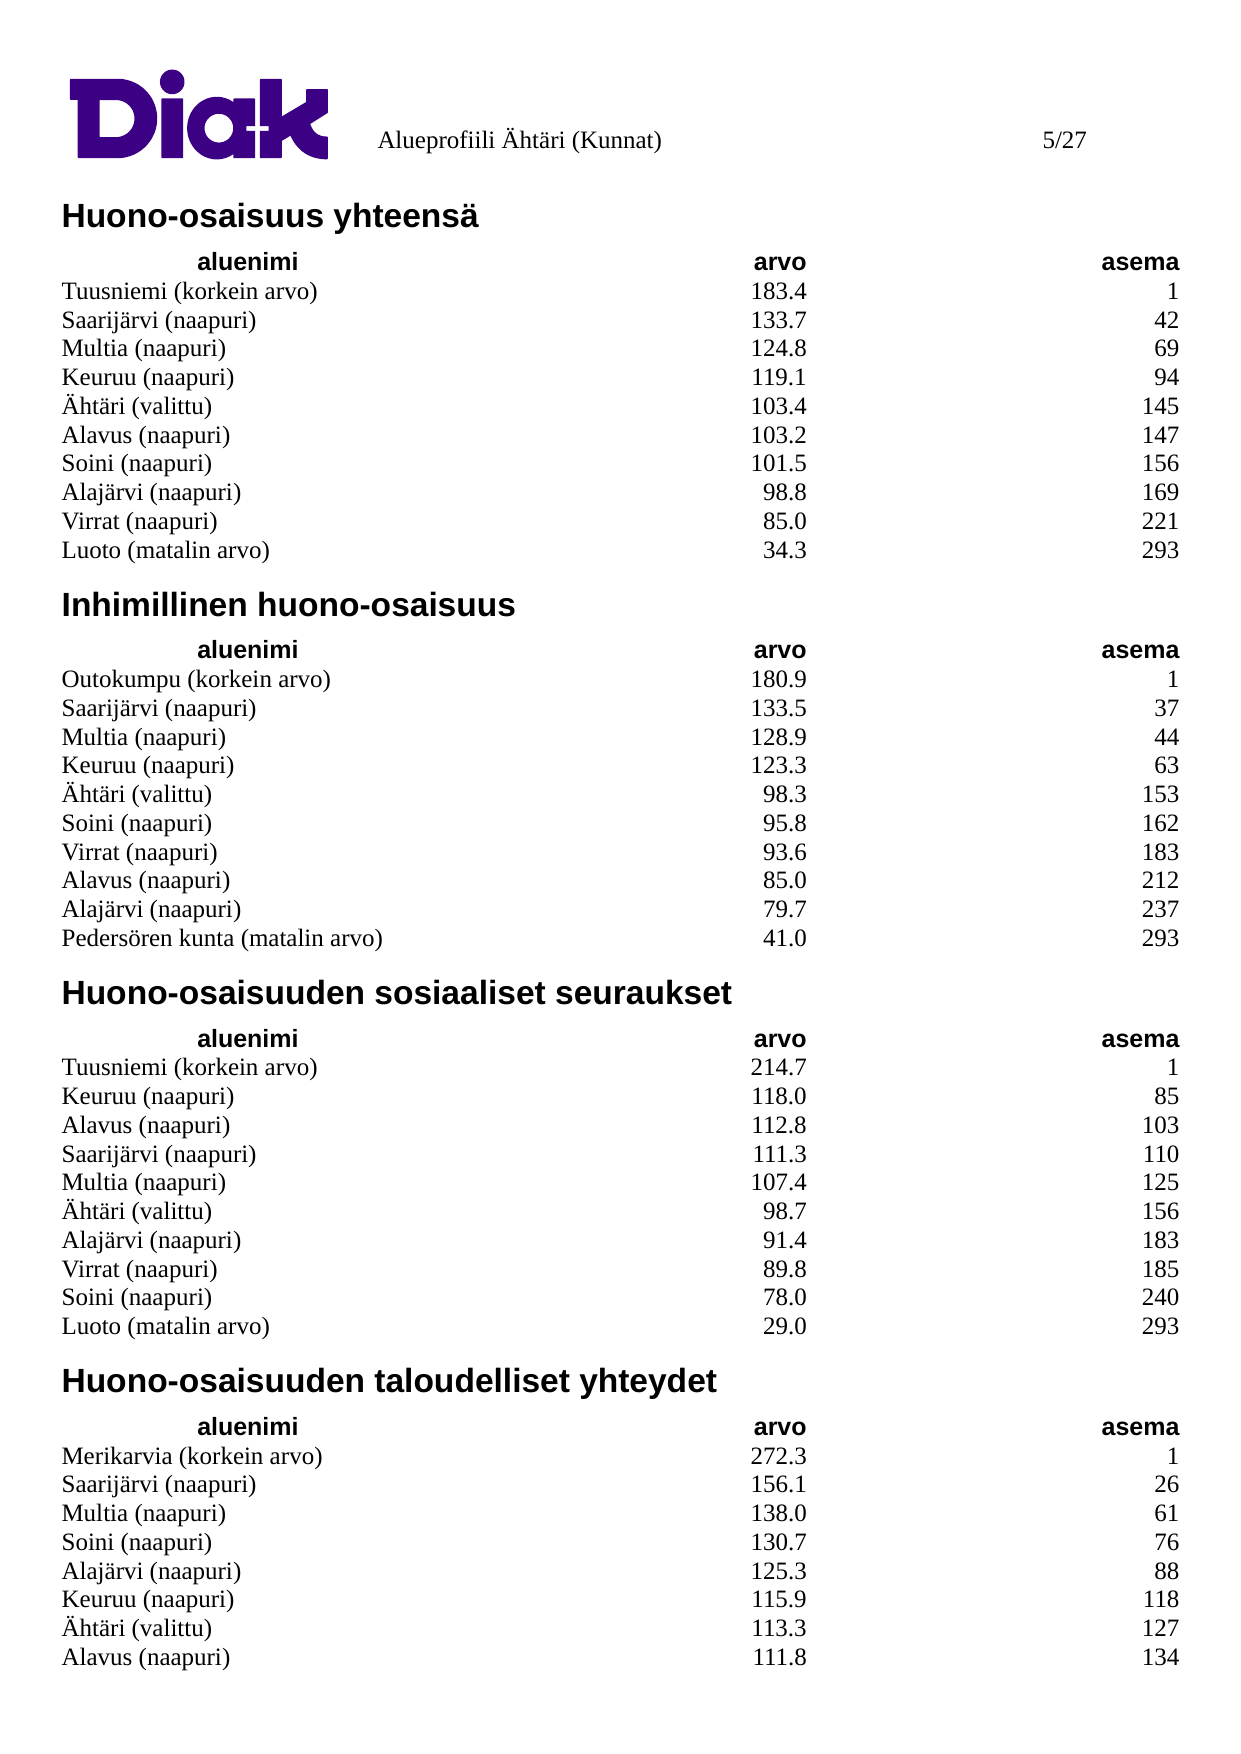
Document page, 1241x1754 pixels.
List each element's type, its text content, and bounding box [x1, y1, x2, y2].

table_cell 41.0 [434, 923, 806, 952]
table_cell 98.7 [434, 1196, 806, 1225]
table_cell 110 [806, 1139, 1179, 1167]
table_cell 98.3 [434, 779, 806, 808]
table_cell 76 [806, 1527, 1179, 1556]
table_cell 125.3 [434, 1556, 806, 1584]
table_cell Multia (naapuri) [61, 1498, 434, 1527]
subtitle Huono-osaisuus yhteensä [61, 196, 1179, 235]
table_cell Alajärvi (naapuri) [61, 894, 434, 923]
table_cell 153 [806, 779, 1179, 808]
table_header aluenimi [61, 247, 434, 276]
table_cell 293 [806, 535, 1179, 563]
table_cell 91.4 [434, 1225, 806, 1254]
table_cell 85 [806, 1081, 1179, 1110]
table_cell 95.8 [434, 808, 806, 837]
table_cell 156.1 [434, 1470, 806, 1498]
table_cell Ähtäri (valittu) [61, 1196, 434, 1225]
table_cell Virrat (naapuri) [61, 506, 434, 535]
table_cell Alajärvi (naapuri) [61, 477, 434, 506]
table_cell 128.9 [434, 722, 806, 751]
table_cell 272.3 [434, 1441, 806, 1469]
table_cell 293 [806, 923, 1179, 952]
table_cell 112.8 [434, 1110, 806, 1139]
table_cell 89.8 [434, 1254, 806, 1282]
table_cell Ähtäri (valittu) [61, 391, 434, 420]
table_cell Keuruu (naapuri) [61, 1585, 434, 1613]
table_header asema [806, 1412, 1179, 1441]
table_cell 162 [806, 808, 1179, 837]
table_header asema [806, 1024, 1179, 1052]
table_header aluenimi [61, 636, 434, 664]
table_cell Merikarvia (korkein arvo) [61, 1441, 434, 1469]
table_cell Soini (naapuri) [61, 449, 434, 477]
table_cell Saarijärvi (naapuri) [61, 1139, 434, 1167]
table_cell Soini (naapuri) [61, 808, 434, 837]
table_cell 169 [806, 477, 1179, 506]
table_cell 61 [806, 1498, 1179, 1527]
table_cell 133.7 [434, 305, 806, 333]
table_cell Saarijärvi (naapuri) [61, 305, 434, 333]
table_cell Tuusniemi (korkein arvo) [61, 1053, 434, 1081]
table_cell Virrat (naapuri) [61, 1254, 434, 1282]
table_cell 138.0 [434, 1498, 806, 1527]
table_cell 124.8 [434, 334, 806, 362]
table_cell 34.3 [434, 535, 806, 563]
table_cell Multia (naapuri) [61, 1168, 434, 1196]
table_cell 147 [806, 420, 1179, 448]
table_header arvo [434, 1024, 806, 1052]
table_cell Luoto (matalin arvo) [61, 535, 434, 563]
table_cell 103.4 [434, 391, 806, 420]
table_cell Saarijärvi (naapuri) [61, 1470, 434, 1498]
table_cell Saarijärvi (naapuri) [61, 693, 434, 722]
table_cell 63 [806, 751, 1179, 779]
table_cell 93.6 [434, 837, 806, 866]
table_cell 156 [806, 1196, 1179, 1225]
table_cell 237 [806, 894, 1179, 923]
table_cell 127 [806, 1613, 1179, 1642]
table_cell 42 [806, 305, 1179, 333]
table_header arvo [434, 247, 806, 276]
table_cell 183.4 [434, 276, 806, 305]
table_header arvo [434, 1412, 806, 1441]
table_cell Alajärvi (naapuri) [61, 1225, 434, 1254]
table_cell 118.0 [434, 1081, 806, 1110]
table_cell 1 [806, 276, 1179, 305]
table_cell 293 [806, 1311, 1179, 1340]
table_cell Alavus (naapuri) [61, 1110, 434, 1139]
table_cell 88 [806, 1556, 1179, 1584]
table_cell 98.8 [434, 477, 806, 506]
table_cell 180.9 [434, 664, 806, 693]
table_cell 79.7 [434, 894, 806, 923]
table_cell 130.7 [434, 1527, 806, 1556]
table_cell Ähtäri (valittu) [61, 779, 434, 808]
table_cell 118 [806, 1585, 1179, 1613]
table_cell Keuruu (naapuri) [61, 751, 434, 779]
table_cell Soini (naapuri) [61, 1527, 434, 1556]
table_cell 85.0 [434, 506, 806, 535]
table_header aluenimi [61, 1024, 434, 1052]
table_cell Virrat (naapuri) [61, 837, 434, 866]
table_cell 113.3 [434, 1613, 806, 1642]
table_cell Pedersören kunta (matalin arvo) [61, 923, 434, 952]
table_cell Alavus (naapuri) [61, 420, 434, 448]
table_cell Alavus (naapuri) [61, 866, 434, 894]
table_cell 85.0 [434, 866, 806, 894]
table_cell 133.5 [434, 693, 806, 722]
table_cell 101.5 [434, 449, 806, 477]
table_cell Keuruu (naapuri) [61, 362, 434, 391]
table_cell 78.0 [434, 1283, 806, 1311]
table_cell 145 [806, 391, 1179, 420]
table_cell 1 [806, 1053, 1179, 1081]
table_cell 221 [806, 506, 1179, 535]
table_cell Alajärvi (naapuri) [61, 1556, 434, 1584]
table_cell Soini (naapuri) [61, 1283, 434, 1311]
table_cell 214.7 [434, 1053, 806, 1081]
subtitle Huono-osaisuuden taloudelliset yhteydet [61, 1361, 1179, 1399]
table_cell 103 [806, 1110, 1179, 1139]
table_cell 69 [806, 334, 1179, 362]
table_cell 134 [806, 1642, 1179, 1671]
table_cell 125 [806, 1168, 1179, 1196]
table_cell 156 [806, 449, 1179, 477]
table_cell 183 [806, 1225, 1179, 1254]
table_cell 111.8 [434, 1642, 806, 1671]
table_header asema [806, 247, 1179, 276]
table_cell 103.2 [434, 420, 806, 448]
table_cell Tuusniemi (korkein arvo) [61, 276, 434, 305]
table_cell Multia (naapuri) [61, 722, 434, 751]
table_cell 1 [806, 664, 1179, 693]
table_cell 212 [806, 866, 1179, 894]
table_cell Alavus (naapuri) [61, 1642, 434, 1671]
table_cell 107.4 [434, 1168, 806, 1196]
table_cell Keuruu (naapuri) [61, 1081, 434, 1110]
table_cell 26 [806, 1470, 1179, 1498]
table_cell 240 [806, 1283, 1179, 1311]
table_cell 115.9 [434, 1585, 806, 1613]
table_cell 44 [806, 722, 1179, 751]
table_cell 111.3 [434, 1139, 806, 1167]
table_cell 94 [806, 362, 1179, 391]
table_cell 119.1 [434, 362, 806, 391]
table_cell 37 [806, 693, 1179, 722]
subtitle Inhimillinen huono-osaisuus [61, 584, 1179, 623]
table_cell Multia (naapuri) [61, 334, 434, 362]
table_cell Ähtäri (valittu) [61, 1613, 434, 1642]
table_cell 1 [806, 1441, 1179, 1469]
table_cell 185 [806, 1254, 1179, 1282]
table_header asema [806, 636, 1179, 664]
table_cell 123.3 [434, 751, 806, 779]
table_header aluenimi [61, 1412, 434, 1441]
table_cell Outokumpu (korkein arvo) [61, 664, 434, 693]
table_cell 29.0 [434, 1311, 806, 1340]
table_cell Luoto (matalin arvo) [61, 1311, 434, 1340]
subtitle Huono-osaisuuden sosiaaliset seuraukset [61, 973, 1179, 1011]
table_cell 183 [806, 837, 1179, 866]
table_header arvo [434, 636, 806, 664]
